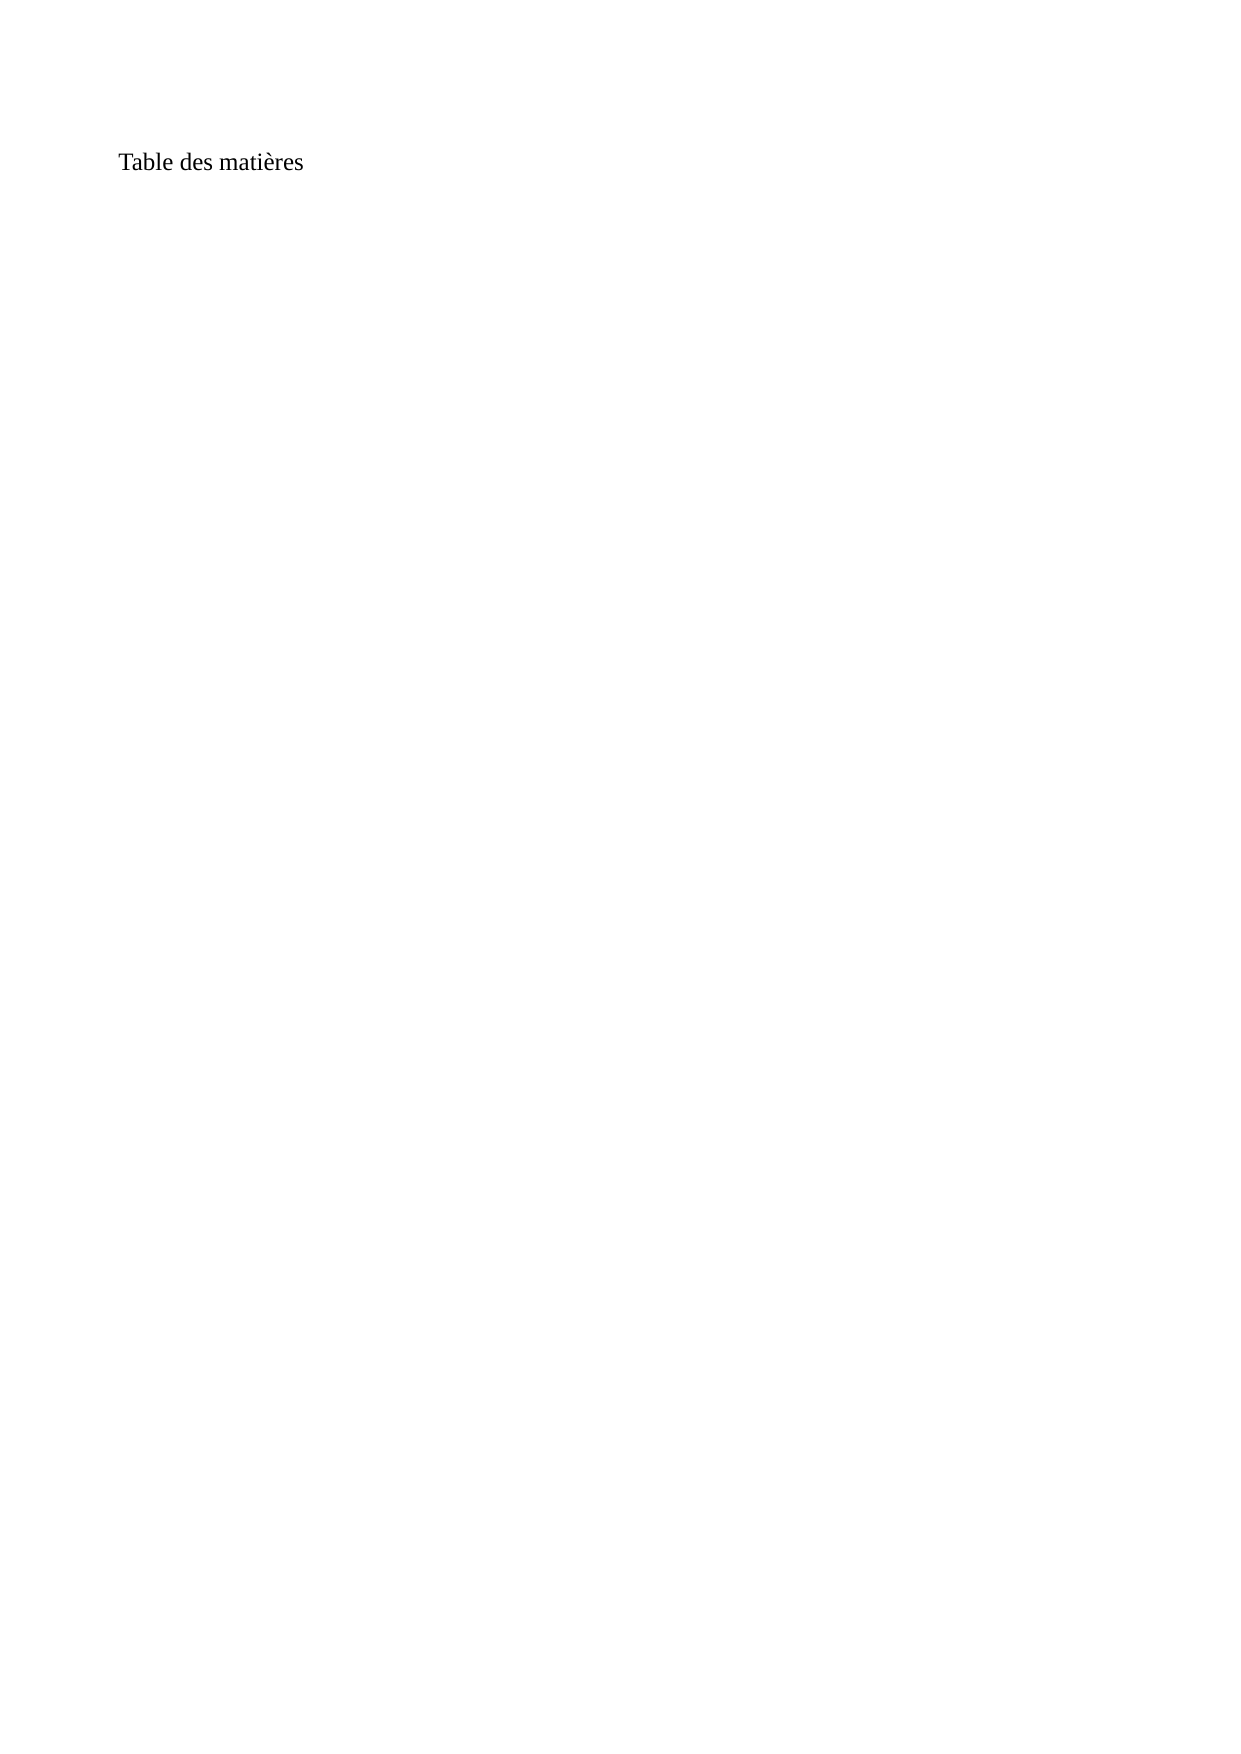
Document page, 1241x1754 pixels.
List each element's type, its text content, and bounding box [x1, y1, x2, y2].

text Table des matières [118, 147, 1122, 176]
